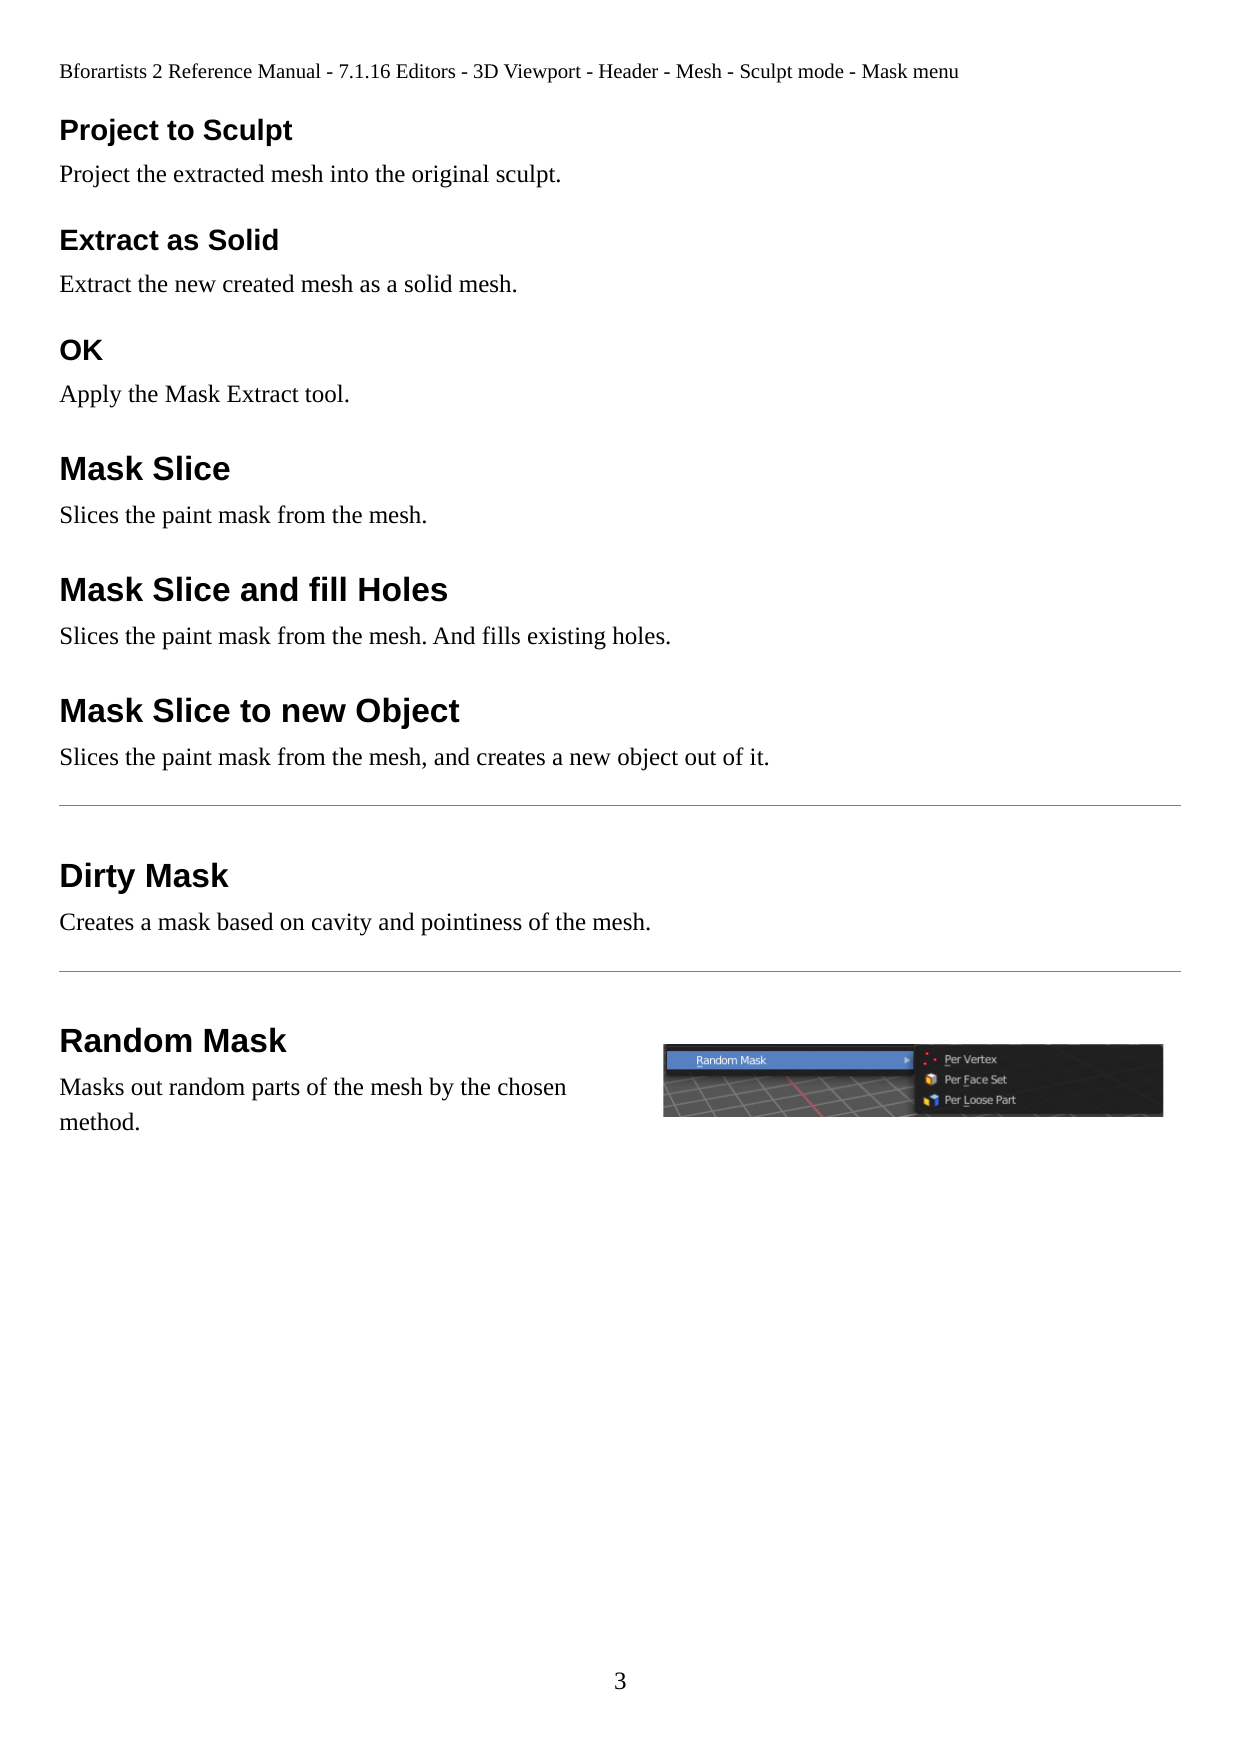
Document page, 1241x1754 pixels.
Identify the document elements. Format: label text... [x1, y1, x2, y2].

subtitle Mask Slice and fill Holes [59, 569, 1181, 608]
text Project the extracted mesh into the original sculpt. [59, 159, 1181, 188]
text Slices the paint mask from the mesh. And fills existing holes. [59, 621, 1181, 649]
text Creates a mask based on cavity and pointiness of the mesh. [59, 907, 1181, 936]
picture [663, 1044, 1164, 1117]
subtitle Dirty Mask [59, 856, 1181, 894]
text Extract the new created mesh as a solid mesh. [59, 269, 1181, 297]
subtitle Random Mask [59, 1021, 1181, 1060]
subtitle Mask Slice to new Object [59, 691, 1181, 729]
subtitle Project to Sculpt [59, 113, 1181, 146]
text Masks out random parts of the mesh by the chosen method. [59, 1072, 1181, 1135]
text Slices the paint mask from the mesh, and creates a new object out of it. [59, 742, 1181, 771]
text Apply the Mask Extract tool. [59, 379, 1181, 407]
text Slices the paint mask from the mesh. [59, 500, 1181, 528]
subtitle OK [59, 332, 1181, 366]
subtitle Extract as Solid [59, 222, 1181, 256]
subtitle Mask Slice [59, 448, 1181, 487]
